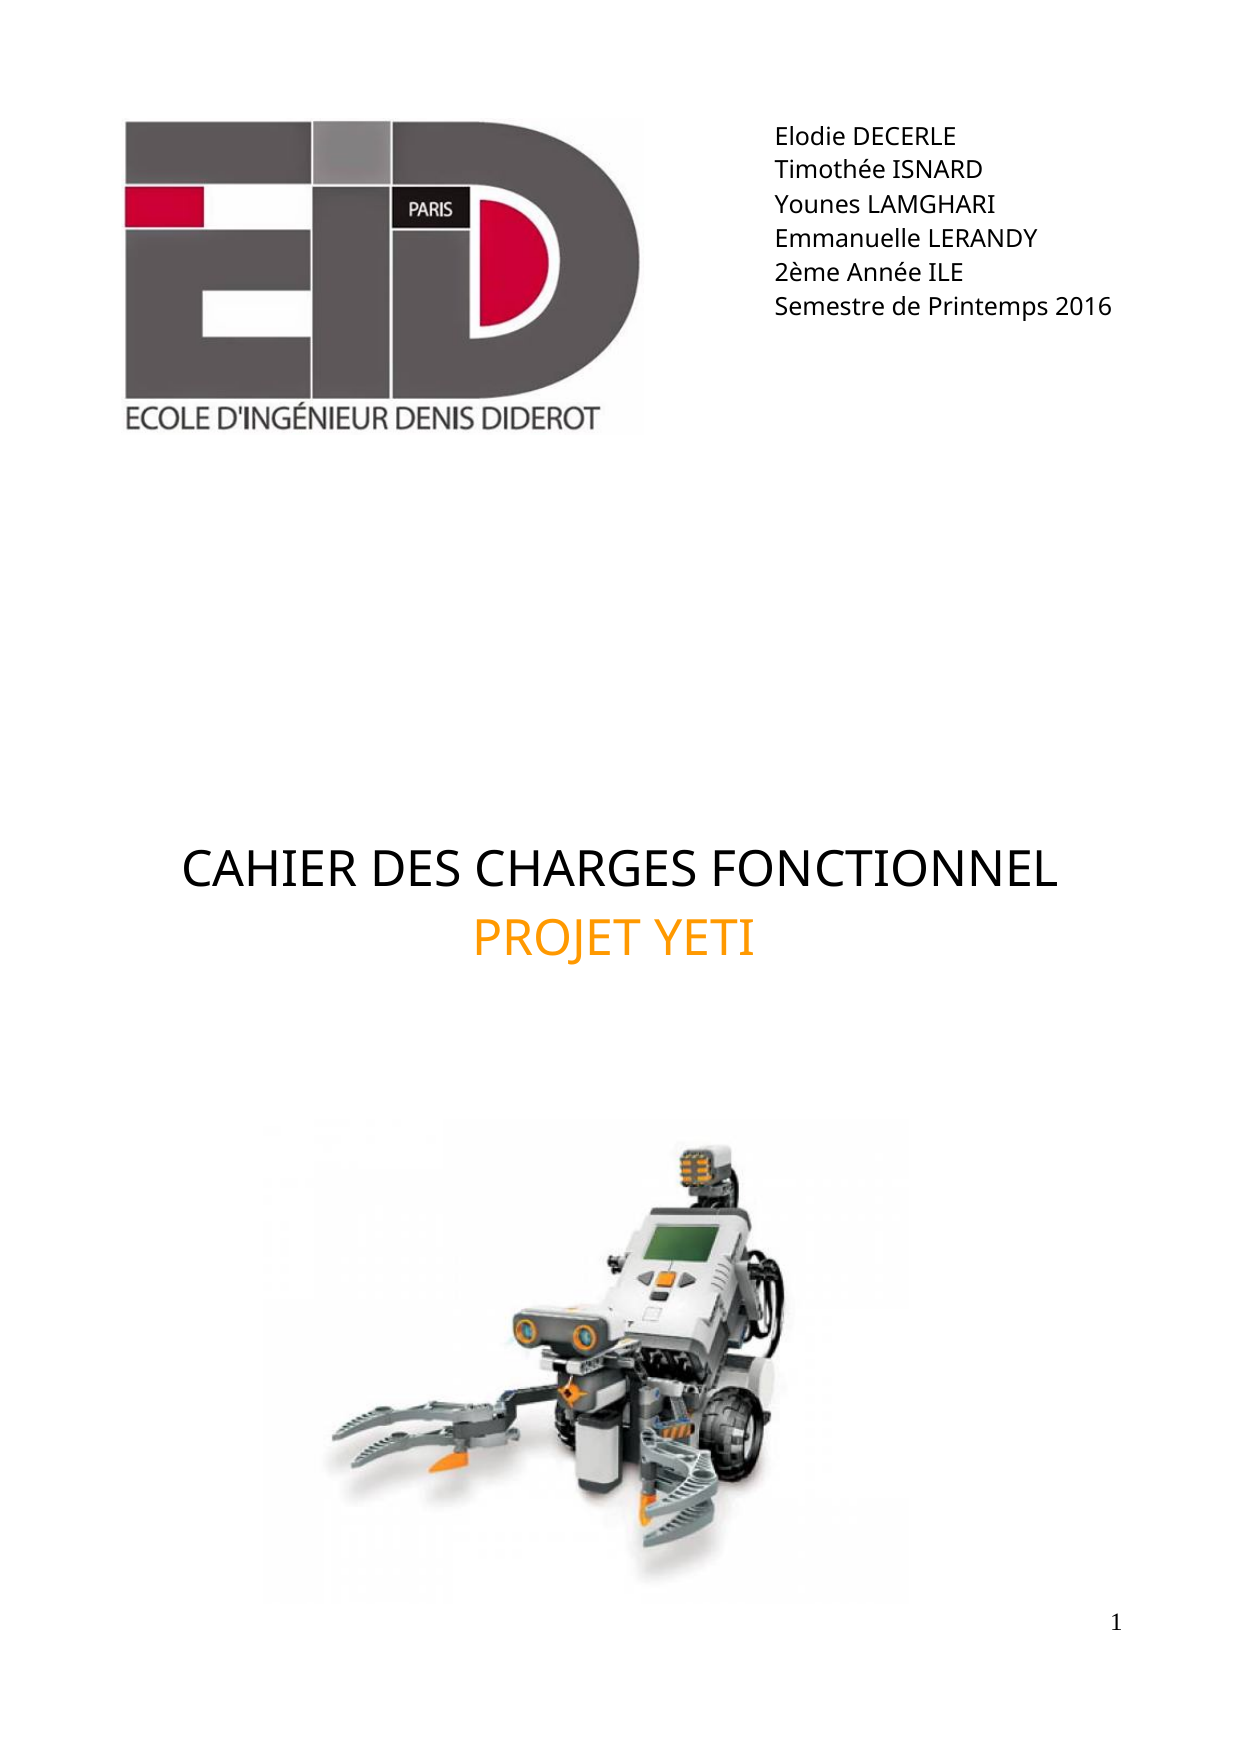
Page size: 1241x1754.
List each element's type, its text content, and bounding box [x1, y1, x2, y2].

text Younes LAMGHARI [645, 186, 1122, 220]
text Timothée ISNARD [645, 152, 1122, 186]
picture [121, 118, 645, 435]
text 2ème Année ILE [645, 254, 1122, 288]
text Semestre de Printemps 2016 [645, 288, 1122, 322]
text Emmanuelle LERANDY [645, 220, 1122, 254]
text Elodie DECERLE [645, 118, 1122, 152]
text CAHIER DES CHARGES FONCTIONNEL [118, 833, 1122, 902]
text PROJET YETI [118, 902, 1122, 970]
picture [263, 1119, 909, 1604]
